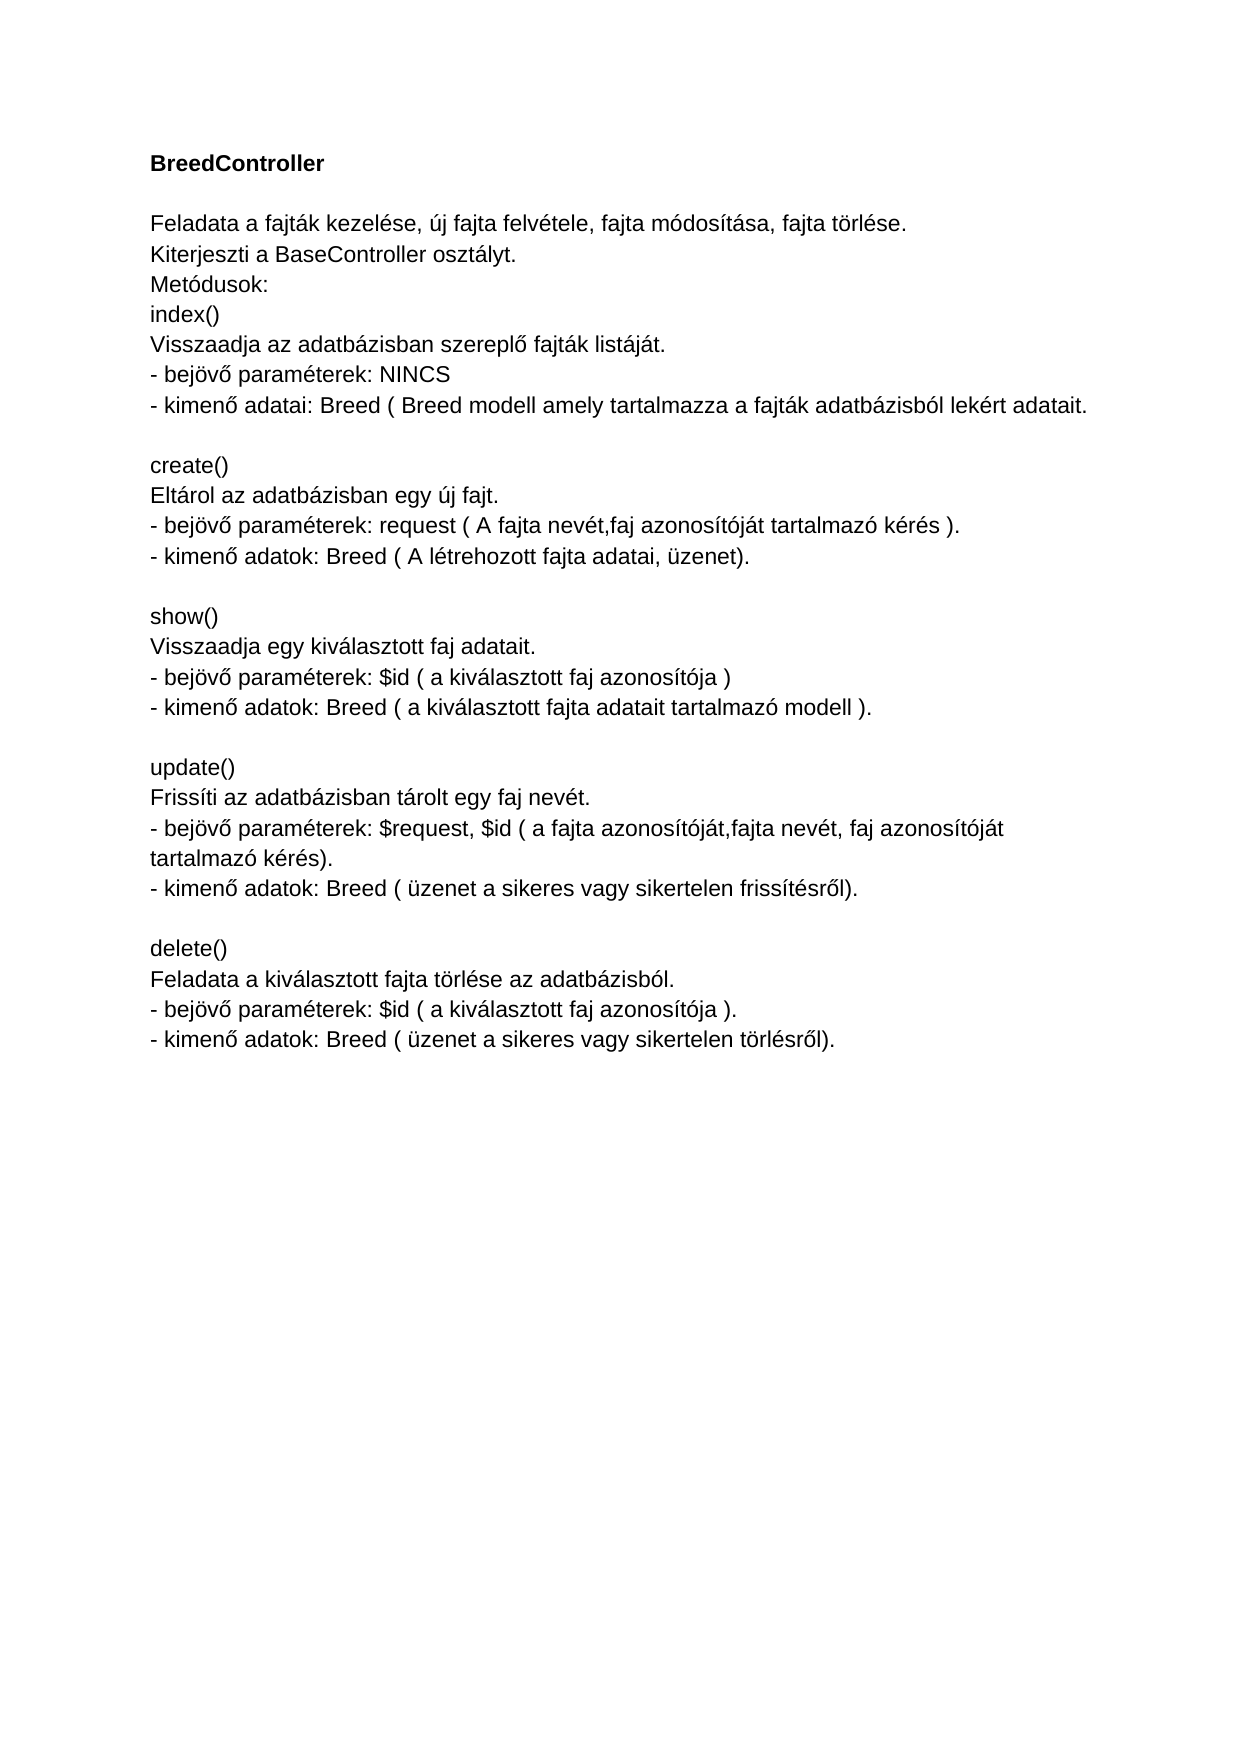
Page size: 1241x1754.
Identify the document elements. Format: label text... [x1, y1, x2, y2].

text - bejövő paraméterek: request ( A fajta nevét,faj azonosítóját tartalmazó kérés ). [150, 512, 1090, 539]
text show() [150, 603, 1090, 629]
text Visszaadja egy kiválasztott faj adatait. [150, 633, 1090, 660]
text delete() [150, 935, 1090, 962]
text BreedController [150, 150, 1090, 176]
text - kimenő adatok: Breed ( üzenet a sikeres vagy sikertelen frissítésről). [150, 875, 1090, 901]
text Eltárol az adatbázisban egy új fajt. [150, 482, 1090, 509]
text - kimenő adatok: Breed ( üzenet a sikeres vagy sikertelen törlésről). [150, 1026, 1090, 1052]
text Kiterjeszti a BaseController osztályt. [150, 241, 1090, 267]
text - kimenő adatok: Breed ( a kiválasztott fajta adatait tartalmazó modell ). [150, 694, 1090, 720]
text update() [150, 754, 1090, 781]
text - bejövő paraméterek: NINCS [150, 361, 1090, 388]
text - bejövő paraméterek: $id ( a kiválasztott faj azonosítója ). [150, 996, 1090, 1022]
text Metódusok: [150, 271, 1090, 297]
text - kimenő adatai: Breed ( Breed modell amely tartalmazza a fajták adatbázisból lekért adatait. [150, 392, 1090, 418]
text index() [150, 301, 1090, 327]
text - bejövő paraméterek: $id ( a kiválasztott faj azonosítója ) [150, 663, 1090, 690]
text - bejövő paraméterek: $request, $id ( a fajta azonosítóját,fajta nevét, faj azonosítóját tartalmazó kérés). [150, 814, 1090, 871]
text - kimenő adatok: Breed ( A létrehozott fajta adatai, üzenet). [150, 543, 1090, 569]
text create() [150, 452, 1090, 478]
text Frissíti az adatbázisban tárolt egy faj nevét. [150, 784, 1090, 811]
text Feladata a kiválasztott fajta törlése az adatbázisból. [150, 966, 1090, 992]
text Visszaadja az adatbázisban szereplő fajták listáját. [150, 331, 1090, 358]
text Feladata a fajták kezelése, új fajta felvétele, fajta módosítása, fajta törlése. [150, 210, 1090, 237]
